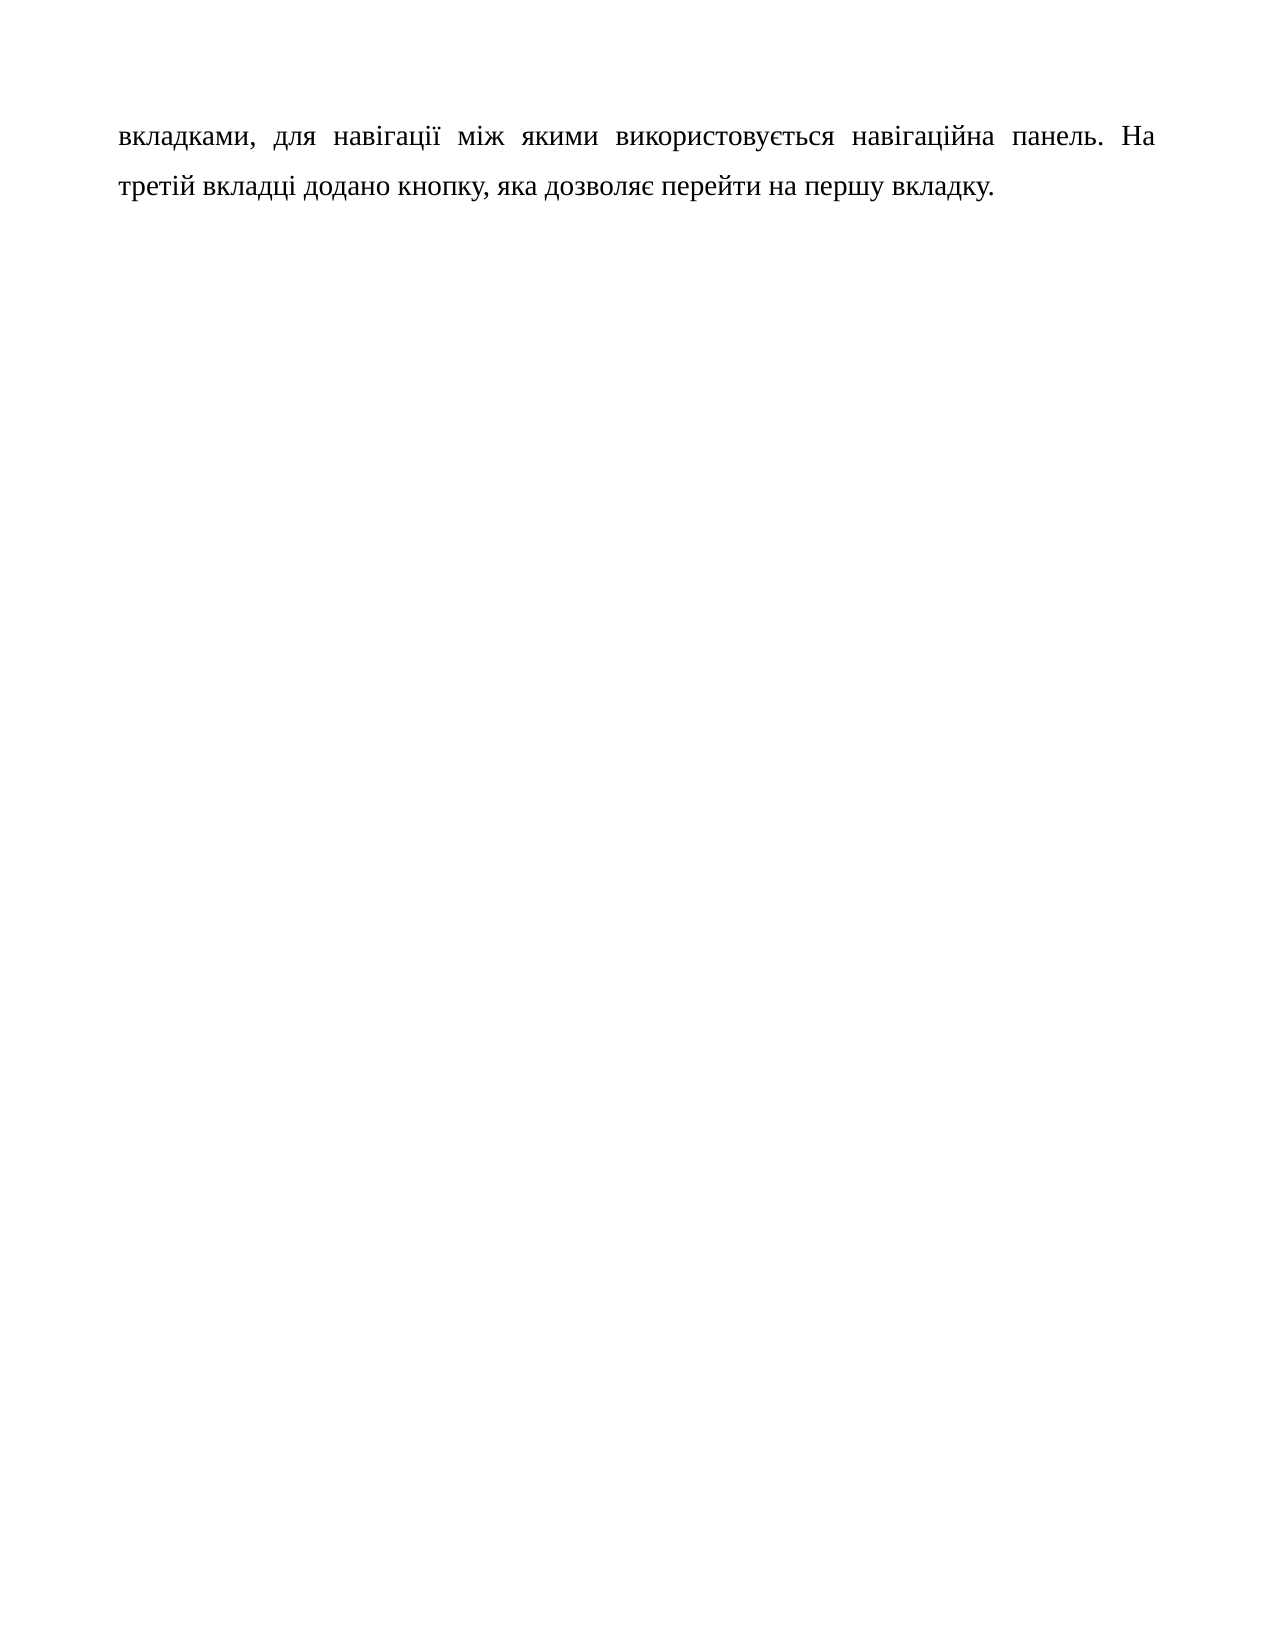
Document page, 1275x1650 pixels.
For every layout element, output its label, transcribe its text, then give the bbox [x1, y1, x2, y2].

text вкладками, для навігації між якими використовується навігаційна панель. На третій вкладці додано кнопку, яка дозволяє перейти на першу вкладку. [118, 118, 1157, 202]
